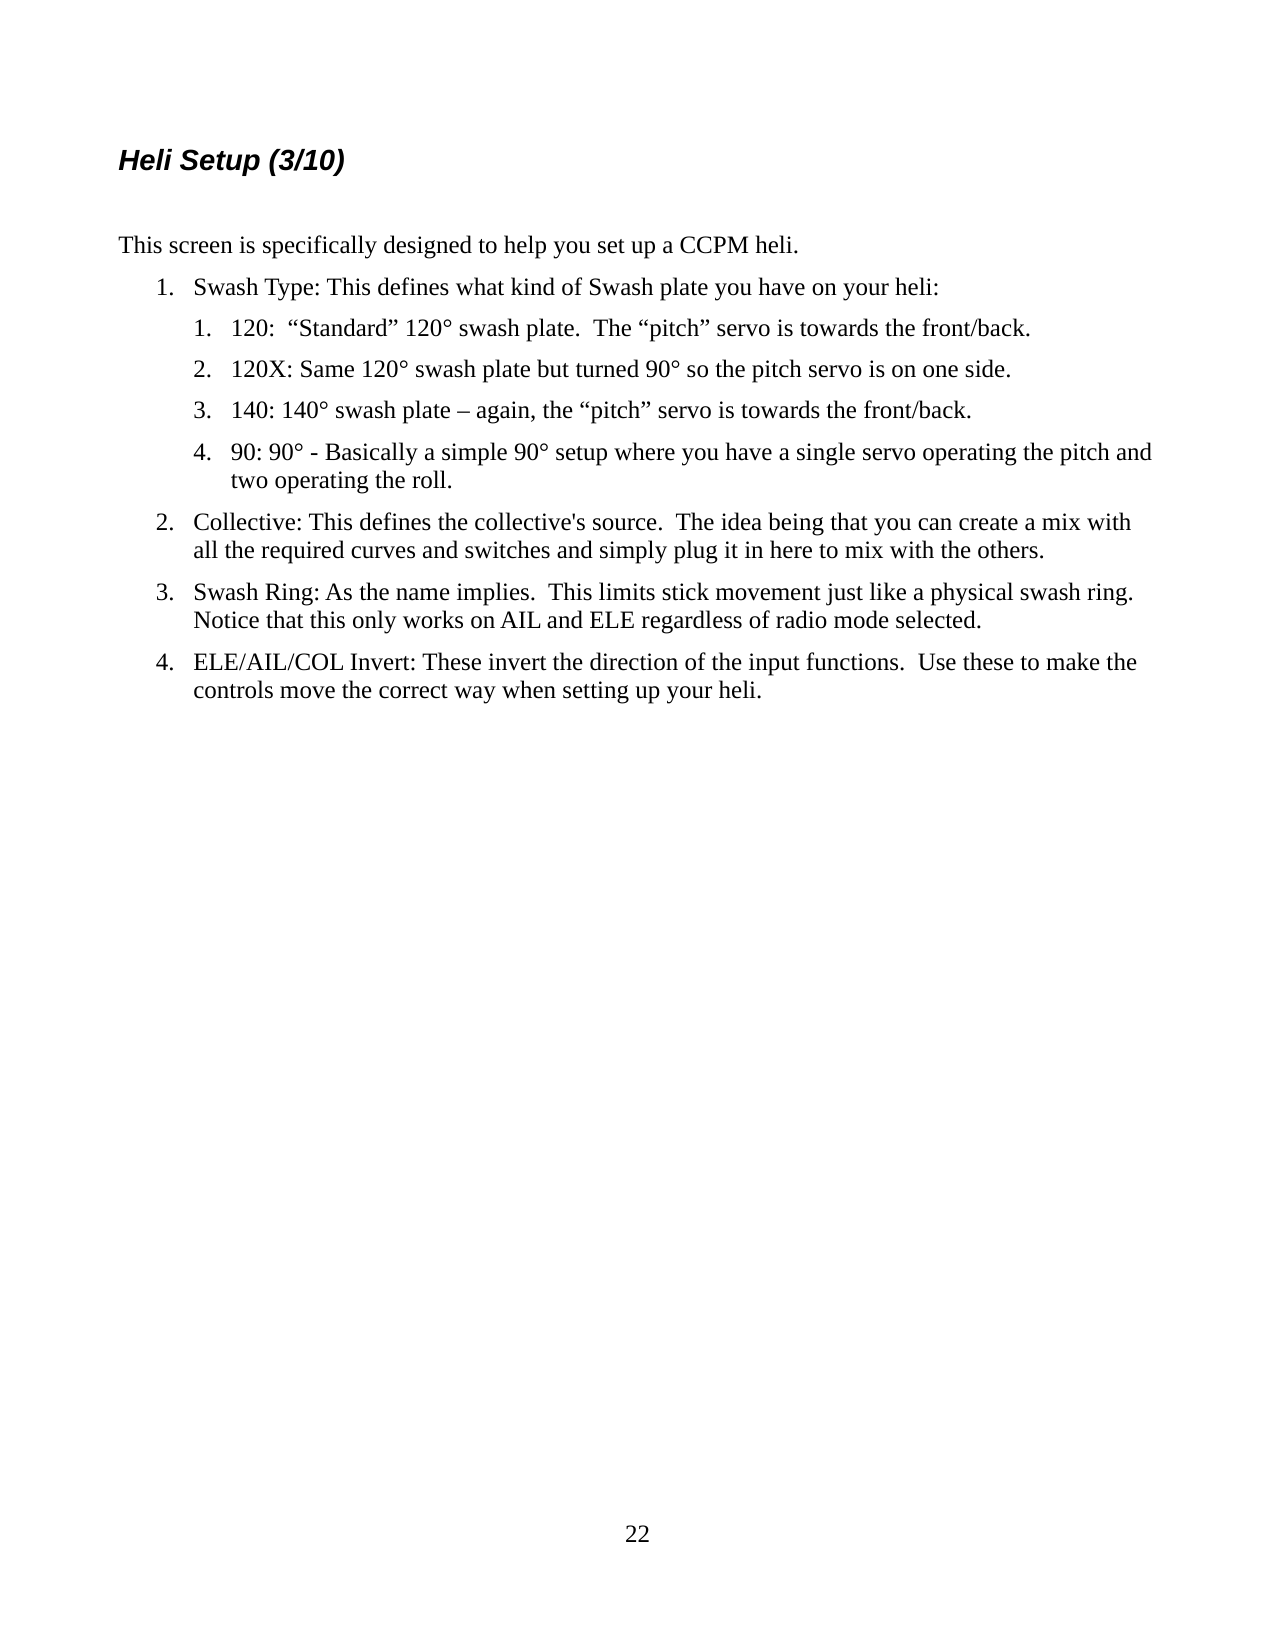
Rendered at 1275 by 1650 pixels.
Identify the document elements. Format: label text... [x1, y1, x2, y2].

list Collective: This defines the collective's source. The idea being that you can create a mix with all the required curves and switches and simply plug it in here to mix with the others. [156, 507, 1157, 564]
list Swash Ring: As the name implies. This limits stick movement just like a physical swash ring. Notice that this only works on AIL and ELE regardless of radio mode selected. [156, 577, 1157, 634]
list 120: “Standard” 120° swash plate. The “pitch” servo is towards the front/back. [193, 313, 1157, 342]
text This screen is specifically designed to help you set up a CCPM heli. [118, 230, 1157, 259]
list 120X: Same 120° swash plate but turned 90° so the pitch servo is on one side. [193, 354, 1157, 383]
list Swash Type: This defines what kind of Swash plate you have on your heli: [156, 272, 1157, 300]
list ELE/AIL/COL Invert: These invert the direction of the input functions. Use these to make the controls move the correct way when setting up your heli. [156, 647, 1157, 704]
subtitle Heli Setup (3/10) [118, 143, 1157, 177]
list 140: 140° swash plate – again, the “pitch” servo is towards the front/back. [193, 395, 1157, 424]
list 90: 90° - Basically a simple 90° setup where you have a single servo operating the pitch and two operating the roll. [193, 437, 1157, 494]
